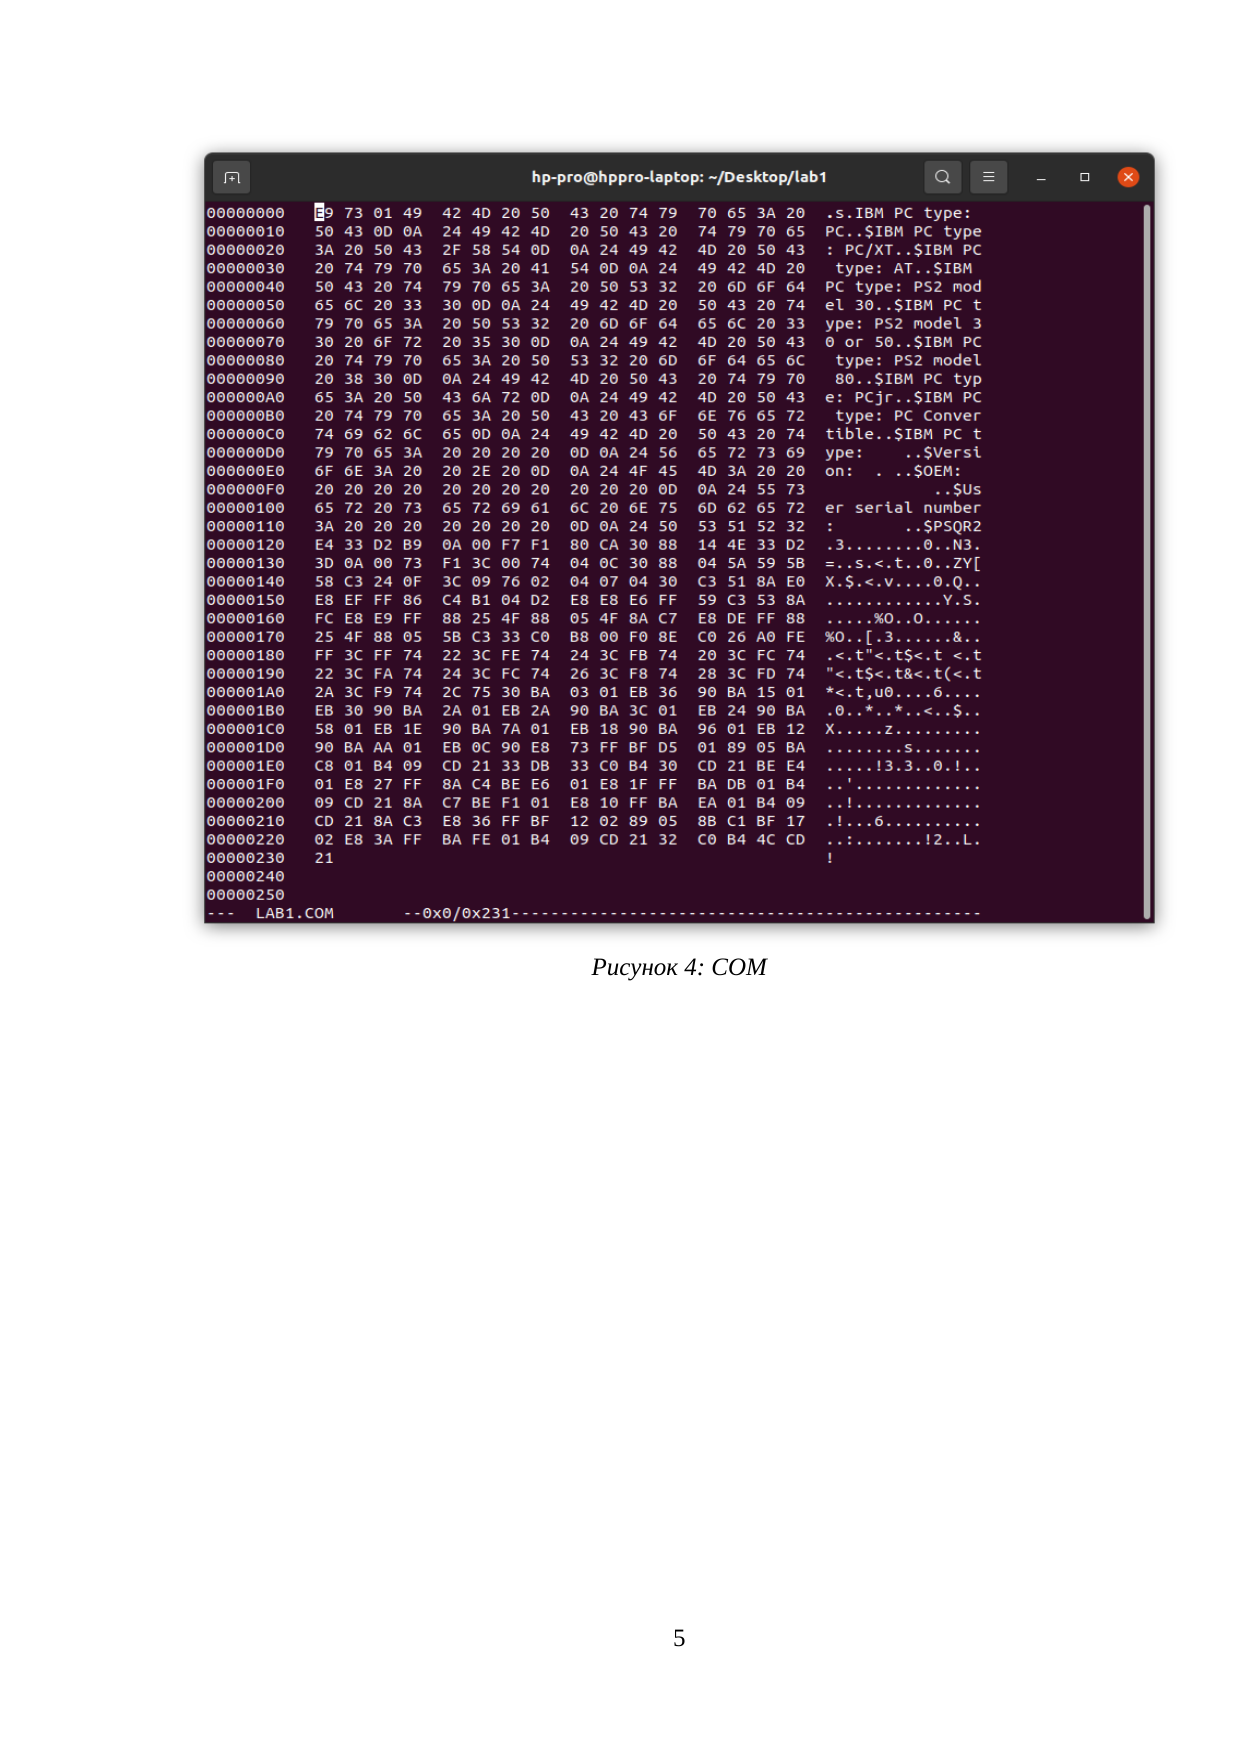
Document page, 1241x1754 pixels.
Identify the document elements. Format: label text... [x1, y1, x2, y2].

picture [177, 130, 1182, 952]
text Рисунок 4: COM [177, 952, 1181, 981]
